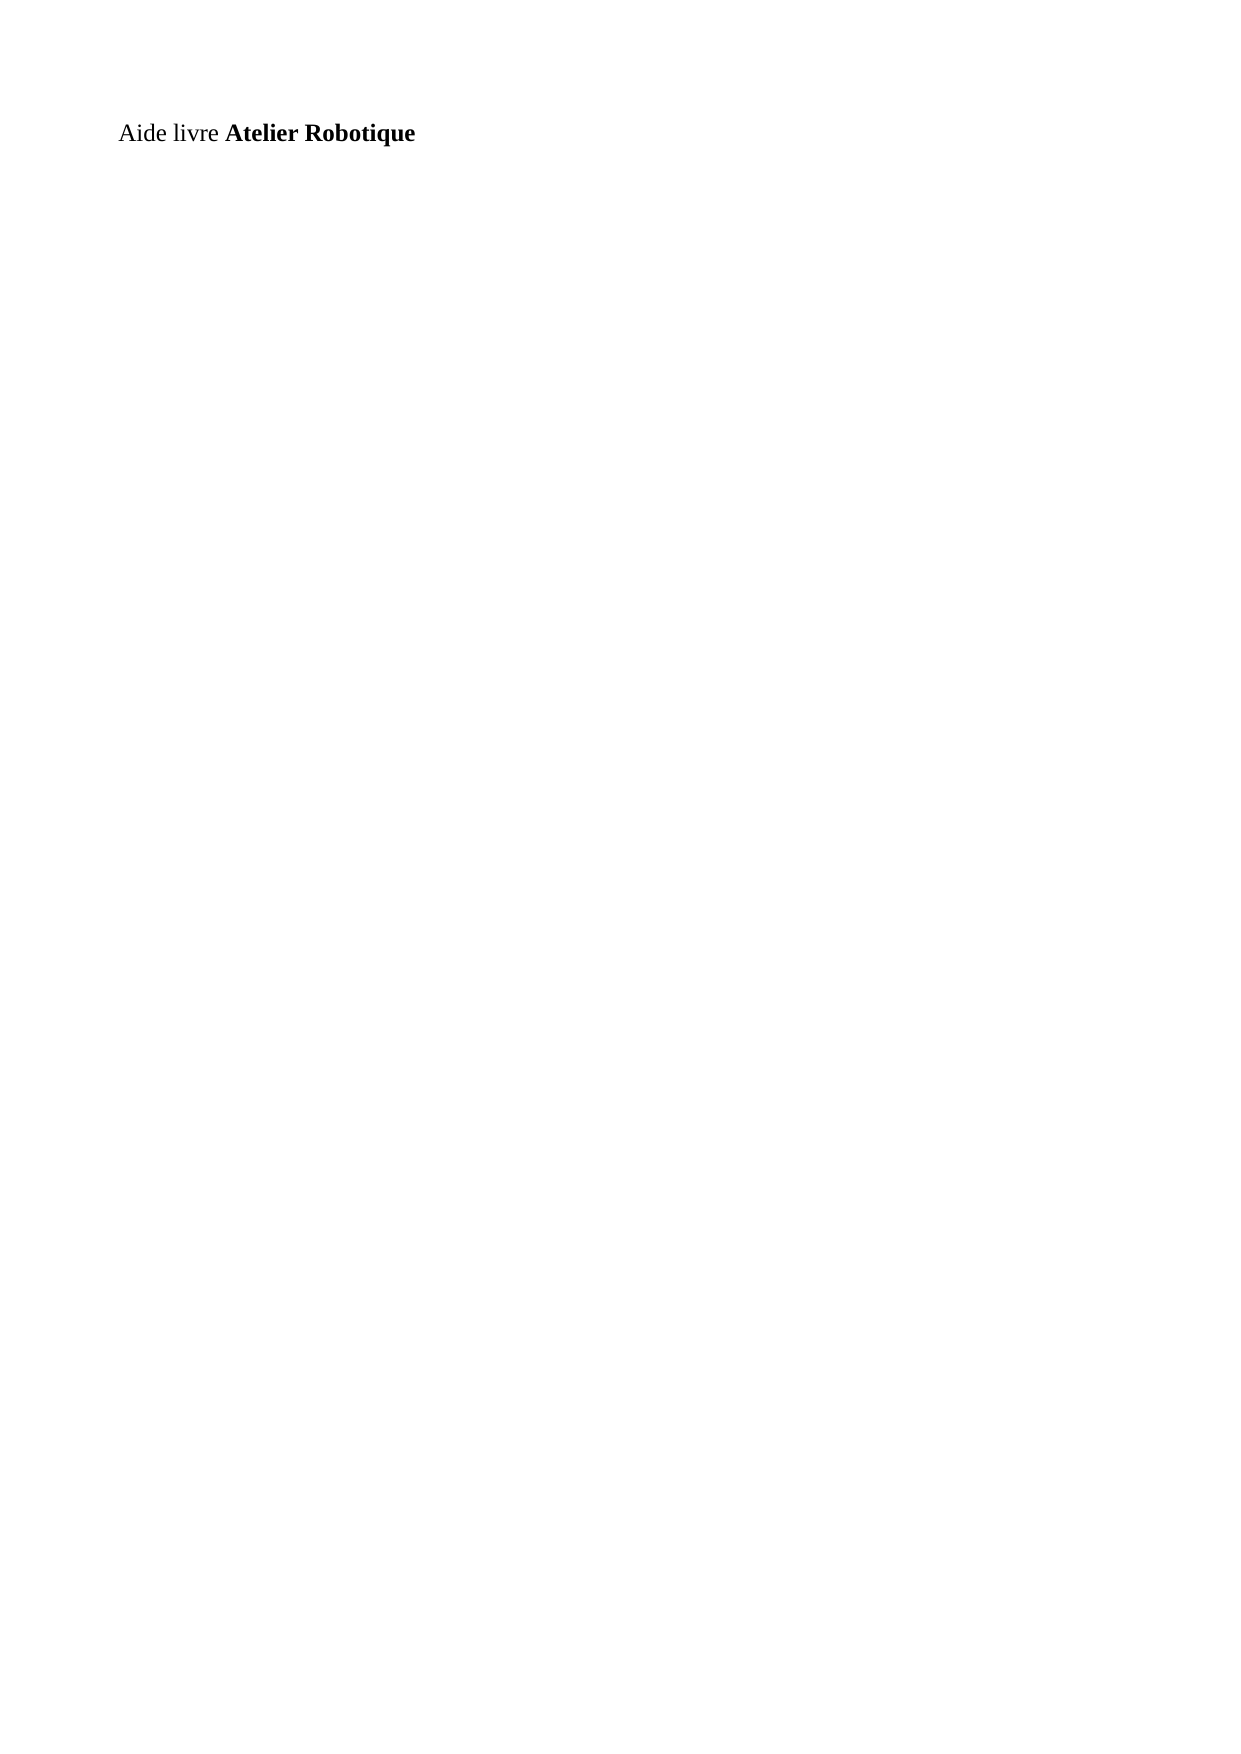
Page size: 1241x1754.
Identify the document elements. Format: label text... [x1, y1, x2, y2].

text Aide livre Atelier Robotique [118, 118, 1122, 147]
